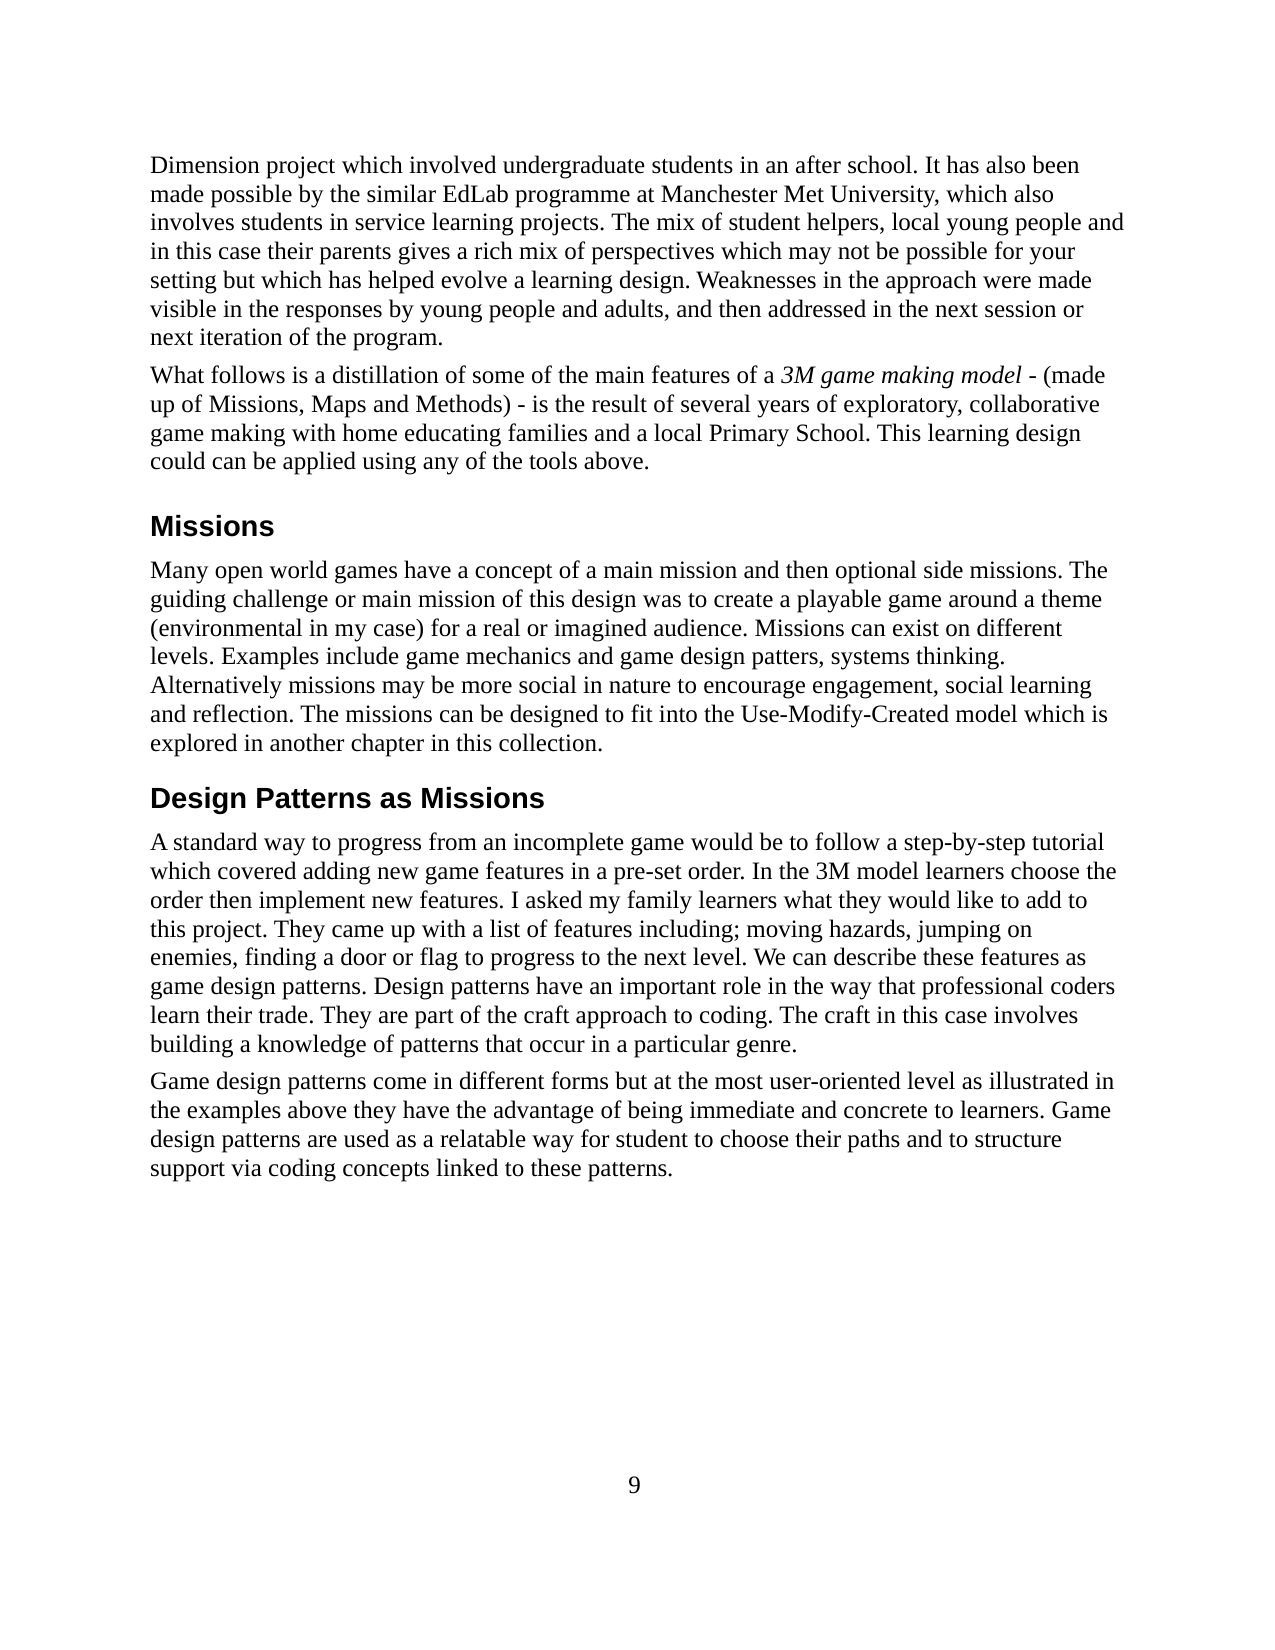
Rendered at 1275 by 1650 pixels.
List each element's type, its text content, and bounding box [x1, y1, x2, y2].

subtitle Design Patterns as Missions [150, 781, 1125, 815]
text A standard way to progress from an incomplete game would be to follow a step-by-step tutorial which covered adding new game features in a pre-set order. In the 3M model learners choose the order then implement new features. I asked my family learners what they would like to add to this project. They came up with a list of features including; moving hazards, jumping on enemies, finding a door or flag to progress to the next level. We can describe these features as game design patterns. Design patterns have an important role in the way that professional coders learn their trade. They are part of the craft approach to coding. The craft in this case involves building a knowledge of patterns that occur in a particular genre. [150, 827, 1125, 1057]
text Many open world games have a concept of a main mission and then optional side missions. The guiding challenge or main mission of this design was to create a playable game around a theme (environmental in my case) for a real or imagined audience. Missions can exist on different levels. Examples include game mechanics and game design patters, systems thinking. Alternatively missions may be more social in nature to encourage engagement, social learning and reflection. The missions can be designed to fit into the Use-Modify-Created model which is explored in another chapter in this collection. [150, 555, 1125, 756]
text Game design patterns come in different forms but at the most user-oriented level as illustrated in the examples above they have the advantage of being immediate and concrete to learners. Game design patterns are used as a relatable way for student to choose their paths and to structure support via coding concepts linked to these patterns. [150, 1066, 1125, 1181]
text Dimension project which involved undergraduate students in an after school. It has also been made possible by the similar EdLab programme at Manchester Met University, which also involves students in service learning projects. The mix of student helpers, local young people and in this case their parents gives a rich mix of perspectives which may not be possible for your setting but which has helped evolve a learning design. Weaknesses in the approach were made visible in the responses by young people and adults, and then addressed in the next session or next iteration of the program. [150, 150, 1125, 351]
subtitle Missions [150, 509, 1125, 543]
text What follows is a distillation of some of the main features of a 3M game making model - (made up of Missions, Maps and Methods) - is the result of several years of exploratory, collaborative game making with home educating families and a local Primary School. This learning design could can be applied using any of the tools above. [150, 360, 1125, 475]
